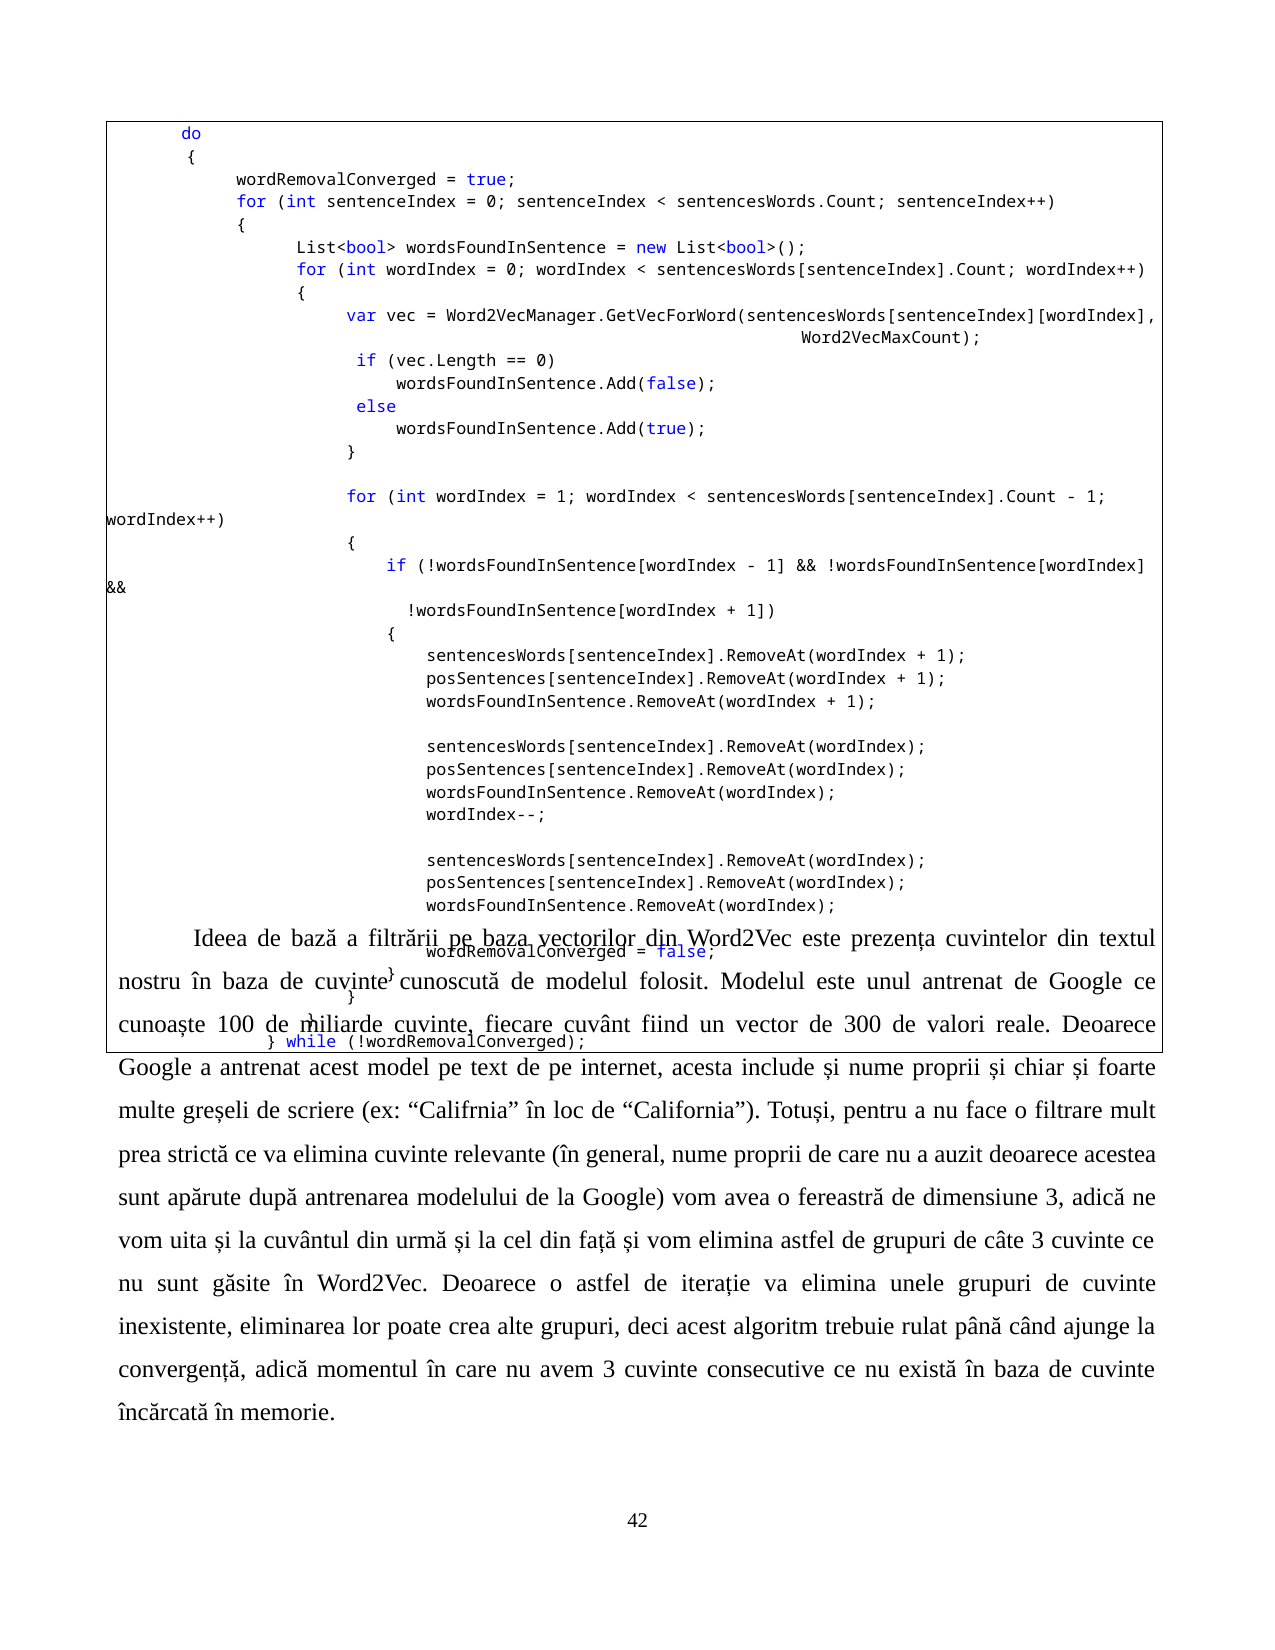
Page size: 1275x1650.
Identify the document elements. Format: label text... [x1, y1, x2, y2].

subtitle Ideea de bază a filtrării pe baza vectorilor din Word2Vec este prezența cuvintelor din textul nostru în baza de cuvinte cunoscută de modelul folosit. Modelul este unul antrenat de Google ce cunoaște 100 de miliarde cuvinte, fiecare cuvânt fiind un vector de 300 de valori reale. Deoarece Google a antrenat acest model pe text de pe internet, acesta include și nume proprii și chiar și foarte multe greșeli de scriere (ex: “Califrnia” în loc de “California”). Totuși, pentru a nu face o filtrare mult prea strictă ce va elimina cuvinte relevante (în general, nume proprii de care nu a auzit deoarece acestea sunt apărute după antrenarea modelului de la Google) vom avea o fereastră de dimensiune 3, adică ne vom uita și la cuvântul din urmă și la cel din față și vom elimina astfel de grupuri de câte 3 cuvinte ce nu sunt găsite în Word2Vec. Deoarece o astfel de iterație va elimina unele grupuri de cuvinte inexistente, eliminarea lor poate crea alte grupuri, deci acest algoritm trebuie rulat până când ajunge la convergență, adică momentul în care nu avem 3 cuvinte consecutive ce nu există în baza de cuvinte încărcată în memorie. [118, 923, 1157, 1052]
subtitle Ideea de bază a filtrării pe baza vectorilor din Word2Vec este prezența cuvintelor din textul nostru în baza de cuvinte cunoscută de modelul folosit. Modelul este unul antrenat de Google ce cunoaște 100 de miliarde cuvinte, fiecare cuvânt fiind un vector de 300 de valori reale. Deoarece Google a antrenat acest model pe text de pe internet, acesta include și nume proprii și chiar și foarte multe greșeli de scriere (ex: “Califrnia” în loc de “California”). Totuși, pentru a nu face o filtrare mult prea strictă ce va elimina cuvinte relevante (în general, nume proprii de care nu a auzit deoarece acestea sunt apărute după antrenarea modelului de la Google) vom avea o fereastră de dimensiune 3, adică ne vom uita și la cuvântul din urmă și la cel din față și vom elimina astfel de grupuri de câte 3 cuvinte ce nu sunt găsite în Word2Vec. Deoarece o astfel de iterație va elimina unele grupuri de cuvinte inexistente, eliminarea lor poate crea alte grupuri, deci acest algoritm trebuie rulat până când ajunge la convergență, adică momentul în care nu avem 3 cuvinte consecutive ce nu există în baza de cuvinte încărcată în memorie. [118, 1053, 1157, 1426]
